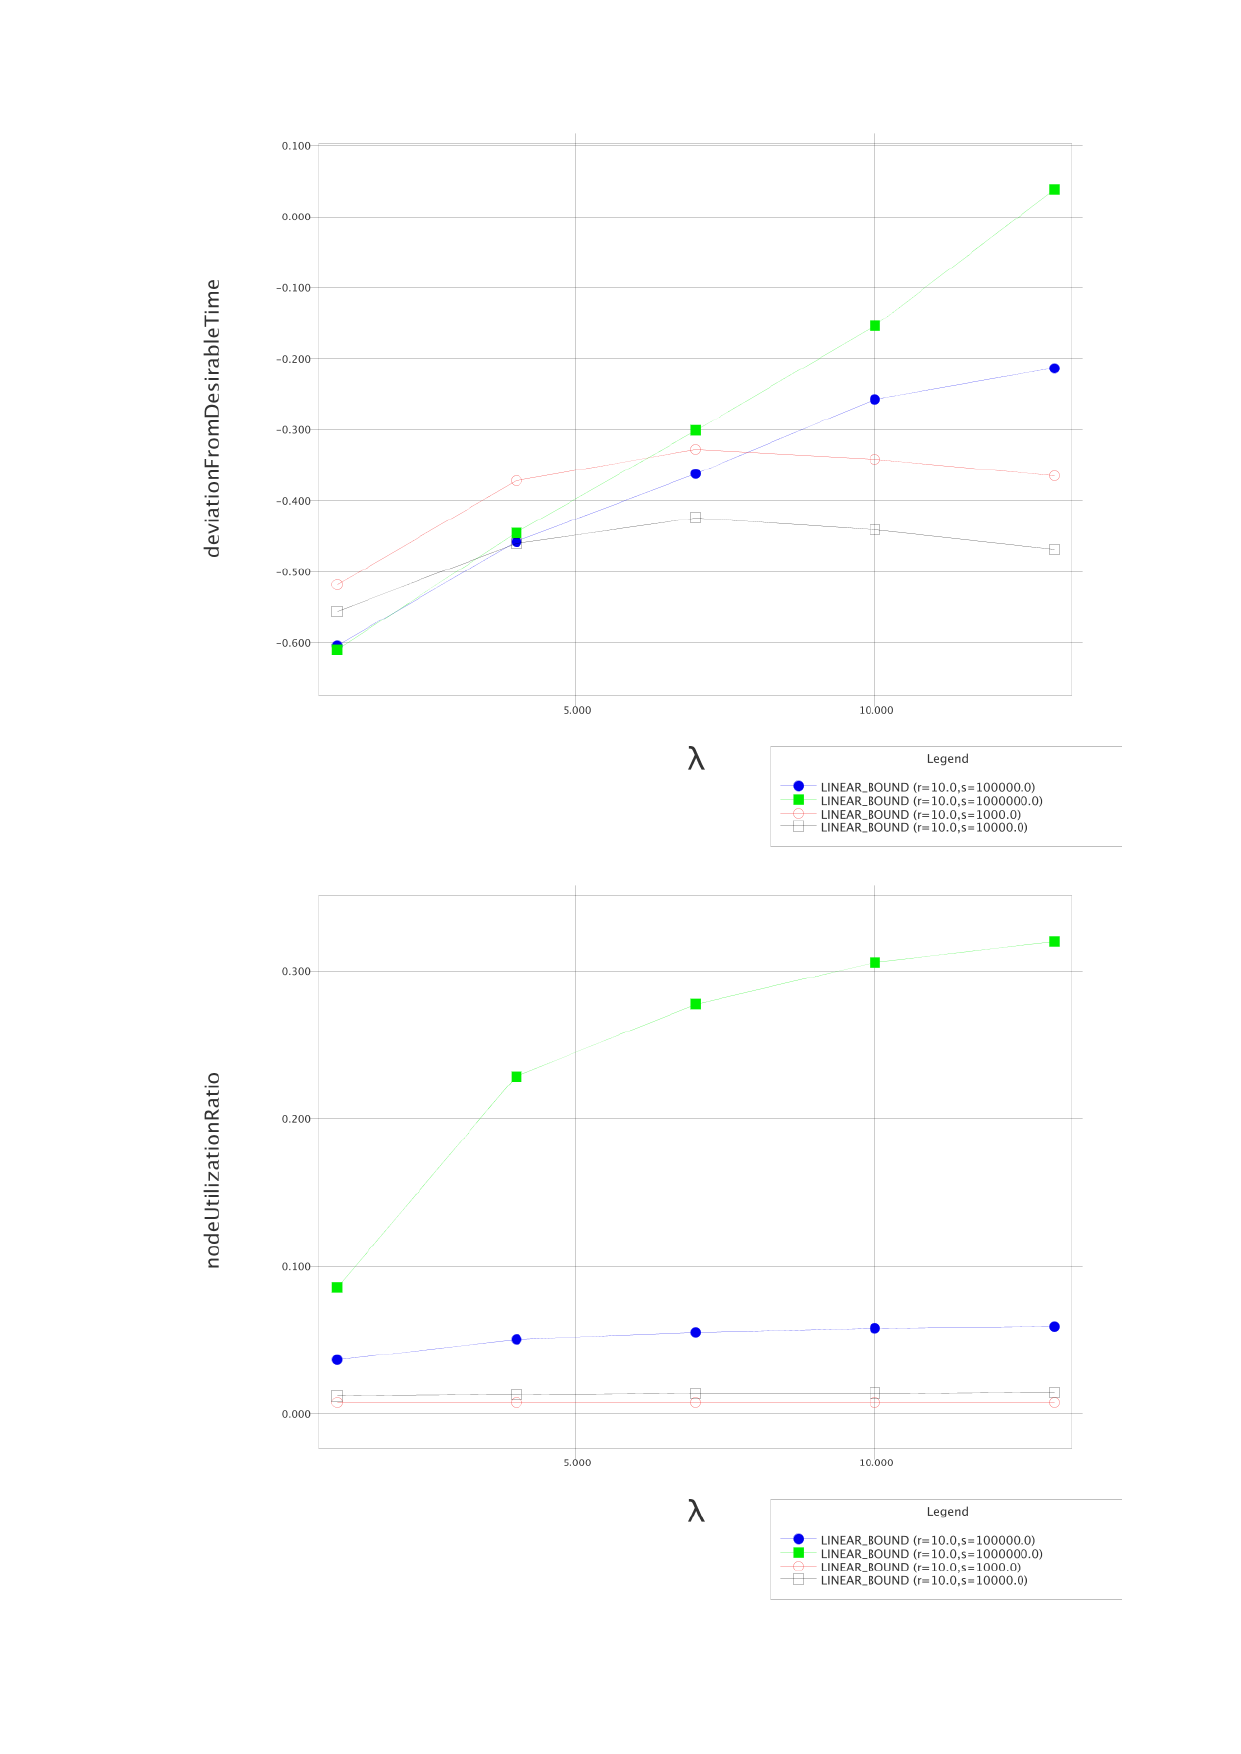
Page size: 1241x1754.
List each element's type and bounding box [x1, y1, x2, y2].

picture [118, 118, 1122, 1624]
